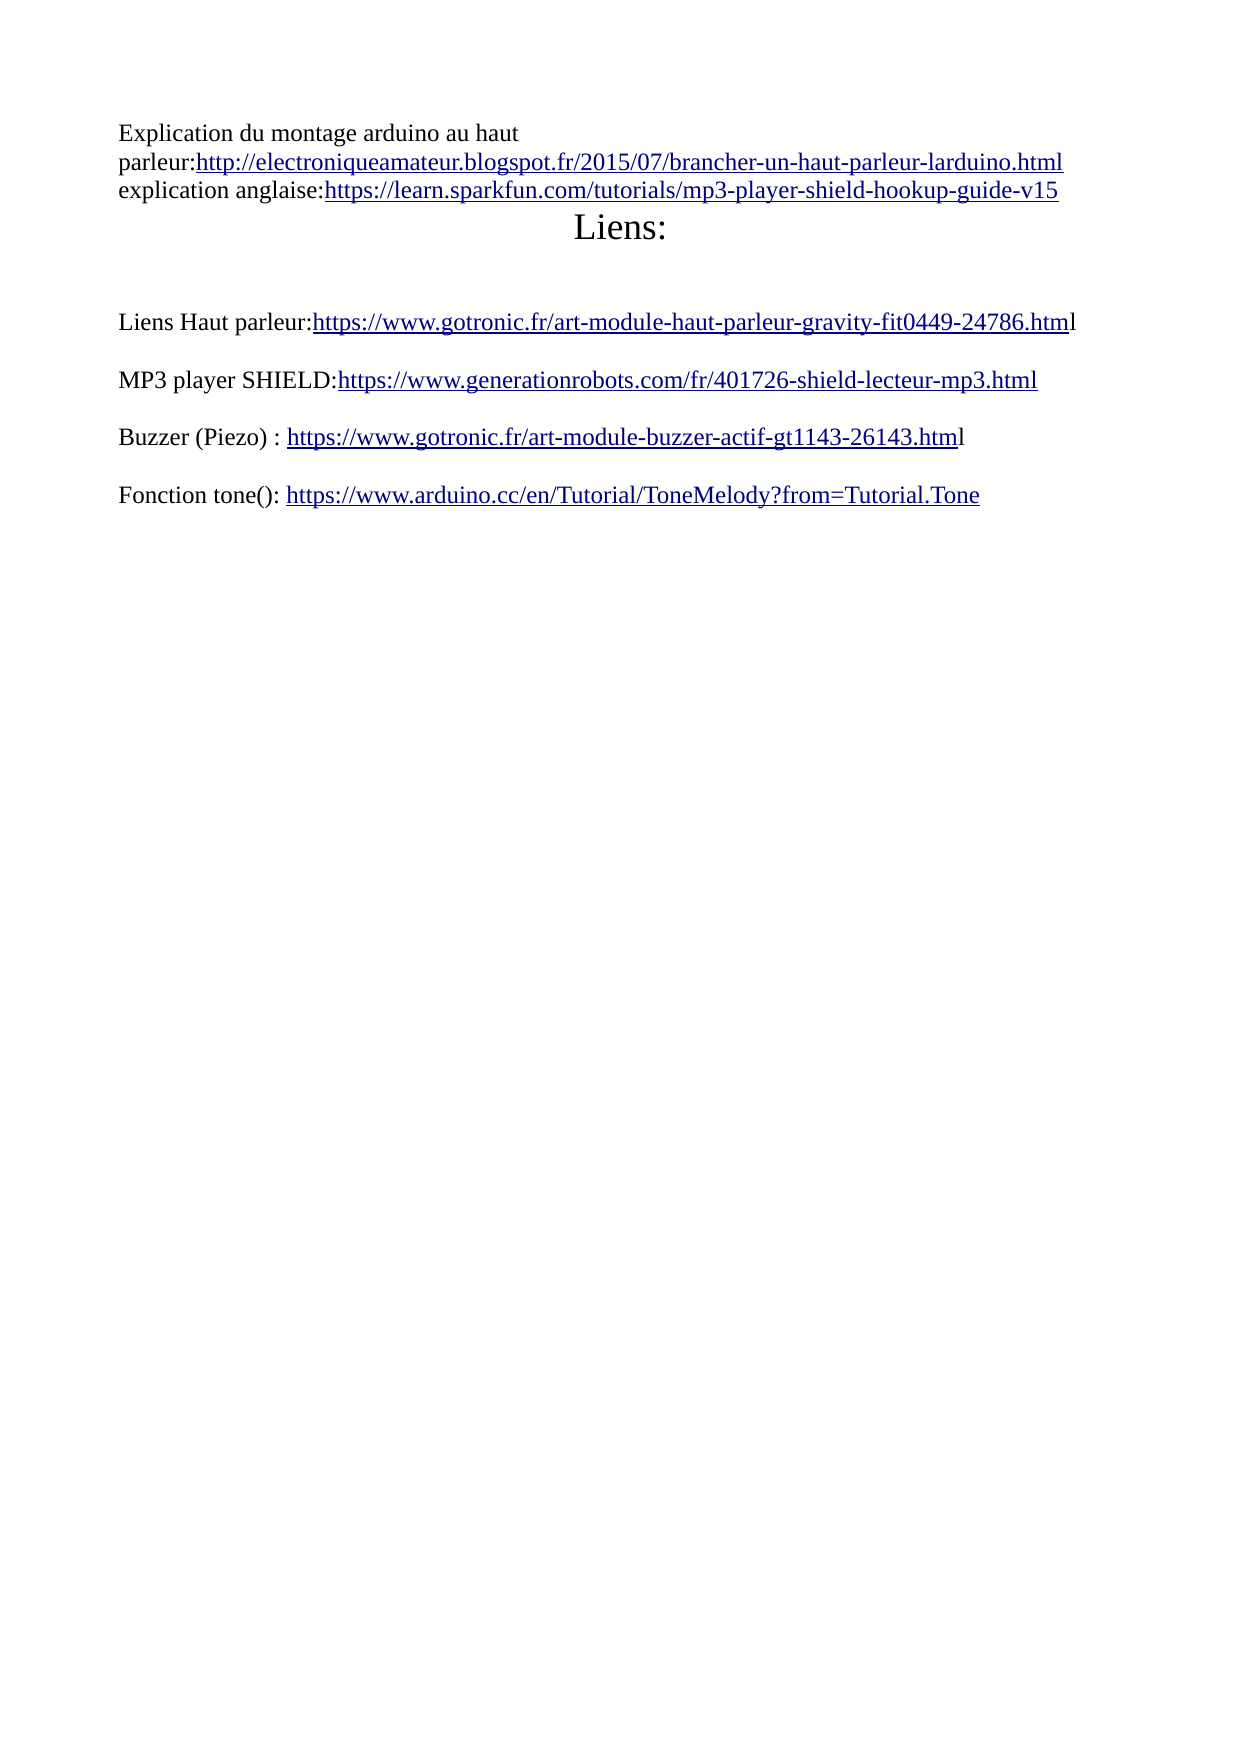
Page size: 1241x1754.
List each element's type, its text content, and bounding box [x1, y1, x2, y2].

text Buzzer (Piezo) : https://www.gotronic.fr/art-module-buzzer-actif-gt1143-26143.html [118, 422, 1122, 451]
text Fonction tone(): https://www.arduino.cc/en/Tutorial/ToneMelody?from=Tutorial.Tone [118, 480, 1122, 509]
text Explication du montage arduino au haut parleur:http://electroniqueamateur.blogspot.fr/2015/07/brancher-un-haut-parleur-larduino.html [118, 118, 1122, 176]
text Liens Haut parleur:https://www.gotronic.fr/art-module-haut-parleur-gravity-fit0449-24786.html [118, 307, 1122, 336]
text MP3 player SHIELD:https://www.generationrobots.com/fr/401726-shield-lecteur-mp3.html [118, 365, 1122, 394]
text explication anglaise:https://learn.sparkfun.com/tutorials/mp3-player-shield-hookup-guide-v15 [118, 176, 1122, 204]
text Liens: [118, 204, 1122, 247]
